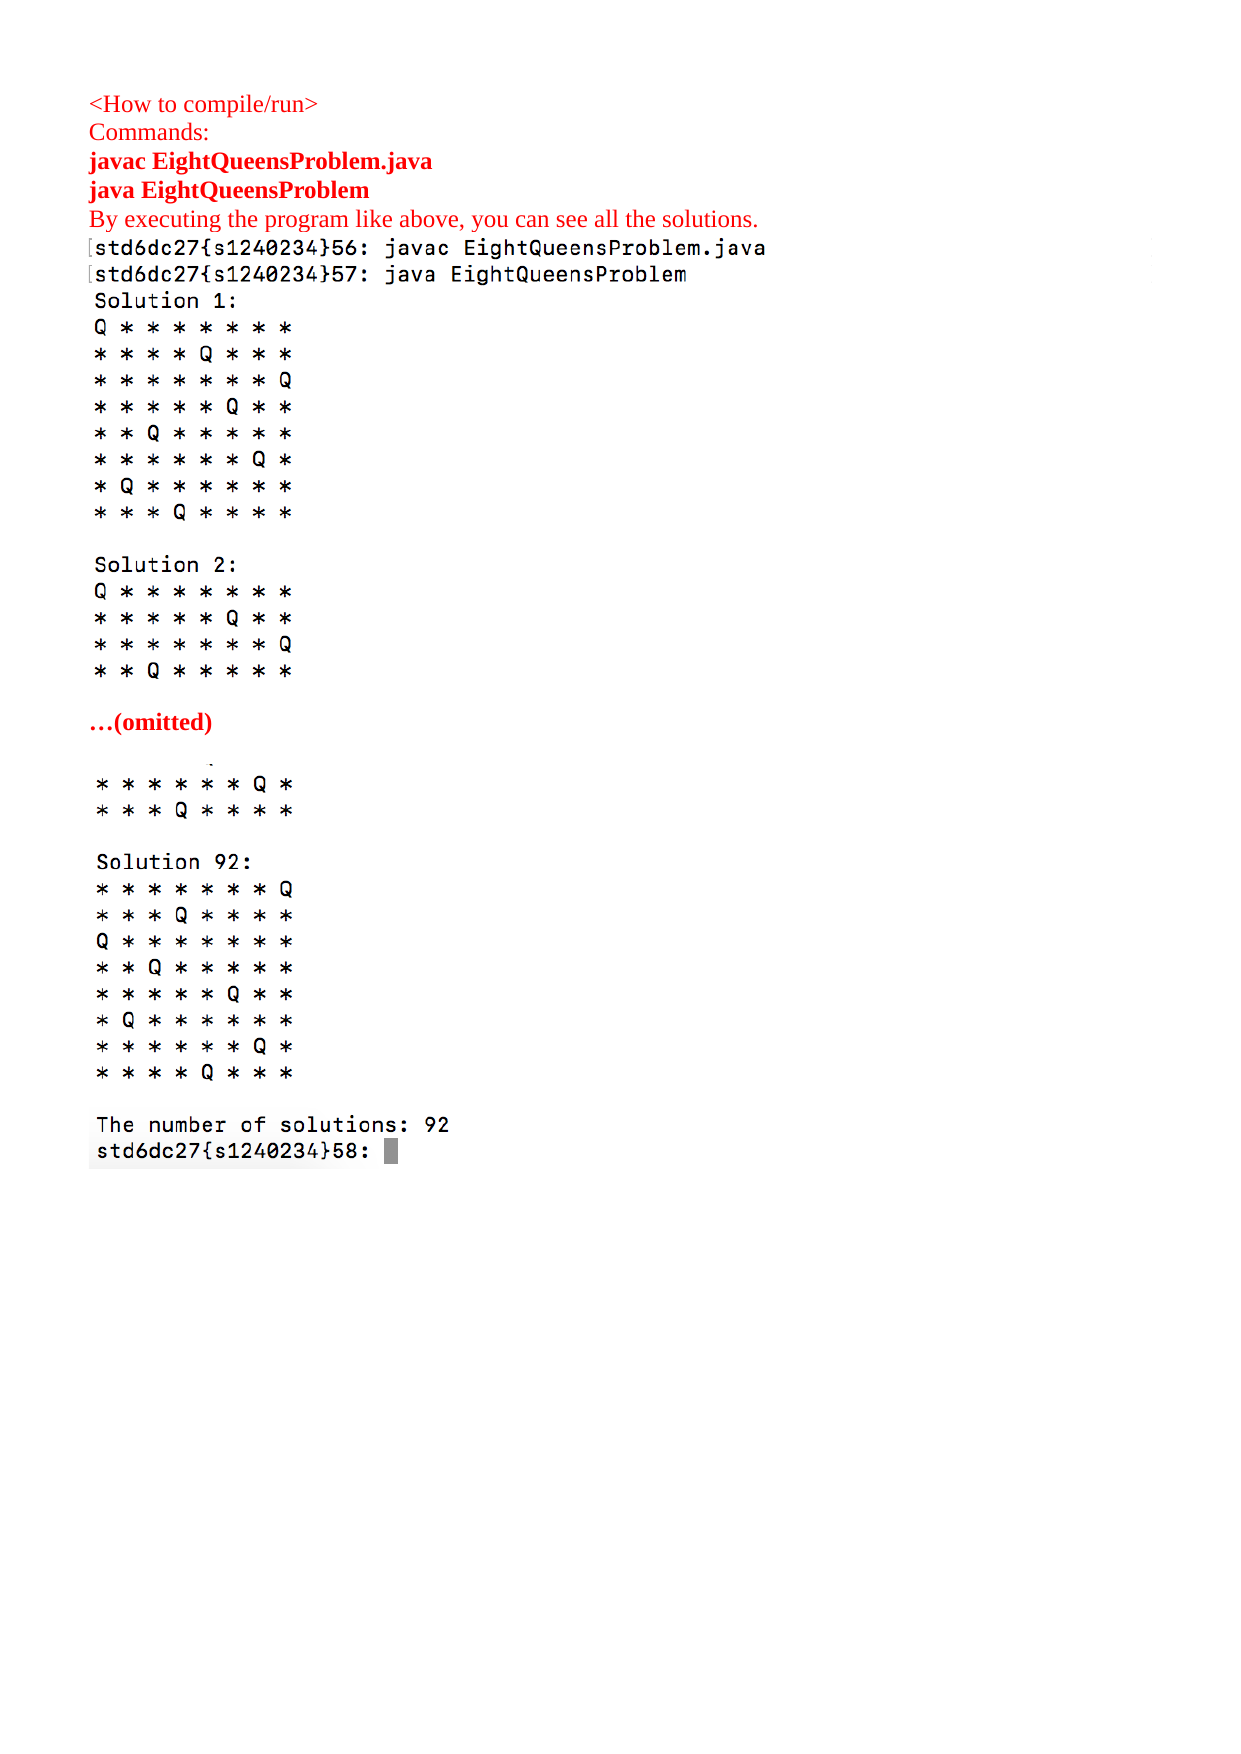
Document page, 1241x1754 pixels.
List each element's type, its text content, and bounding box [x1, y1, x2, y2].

text <How to compile/run> [89, 89, 1151, 117]
text javac EightQueensProblem.java [89, 146, 1151, 175]
text By executing the program like above, you can see all the solutions. [89, 204, 1151, 232]
text …(omitted) [89, 707, 1151, 736]
text java EightQueensProblem [89, 175, 1151, 204]
text Commands: [89, 117, 1151, 146]
